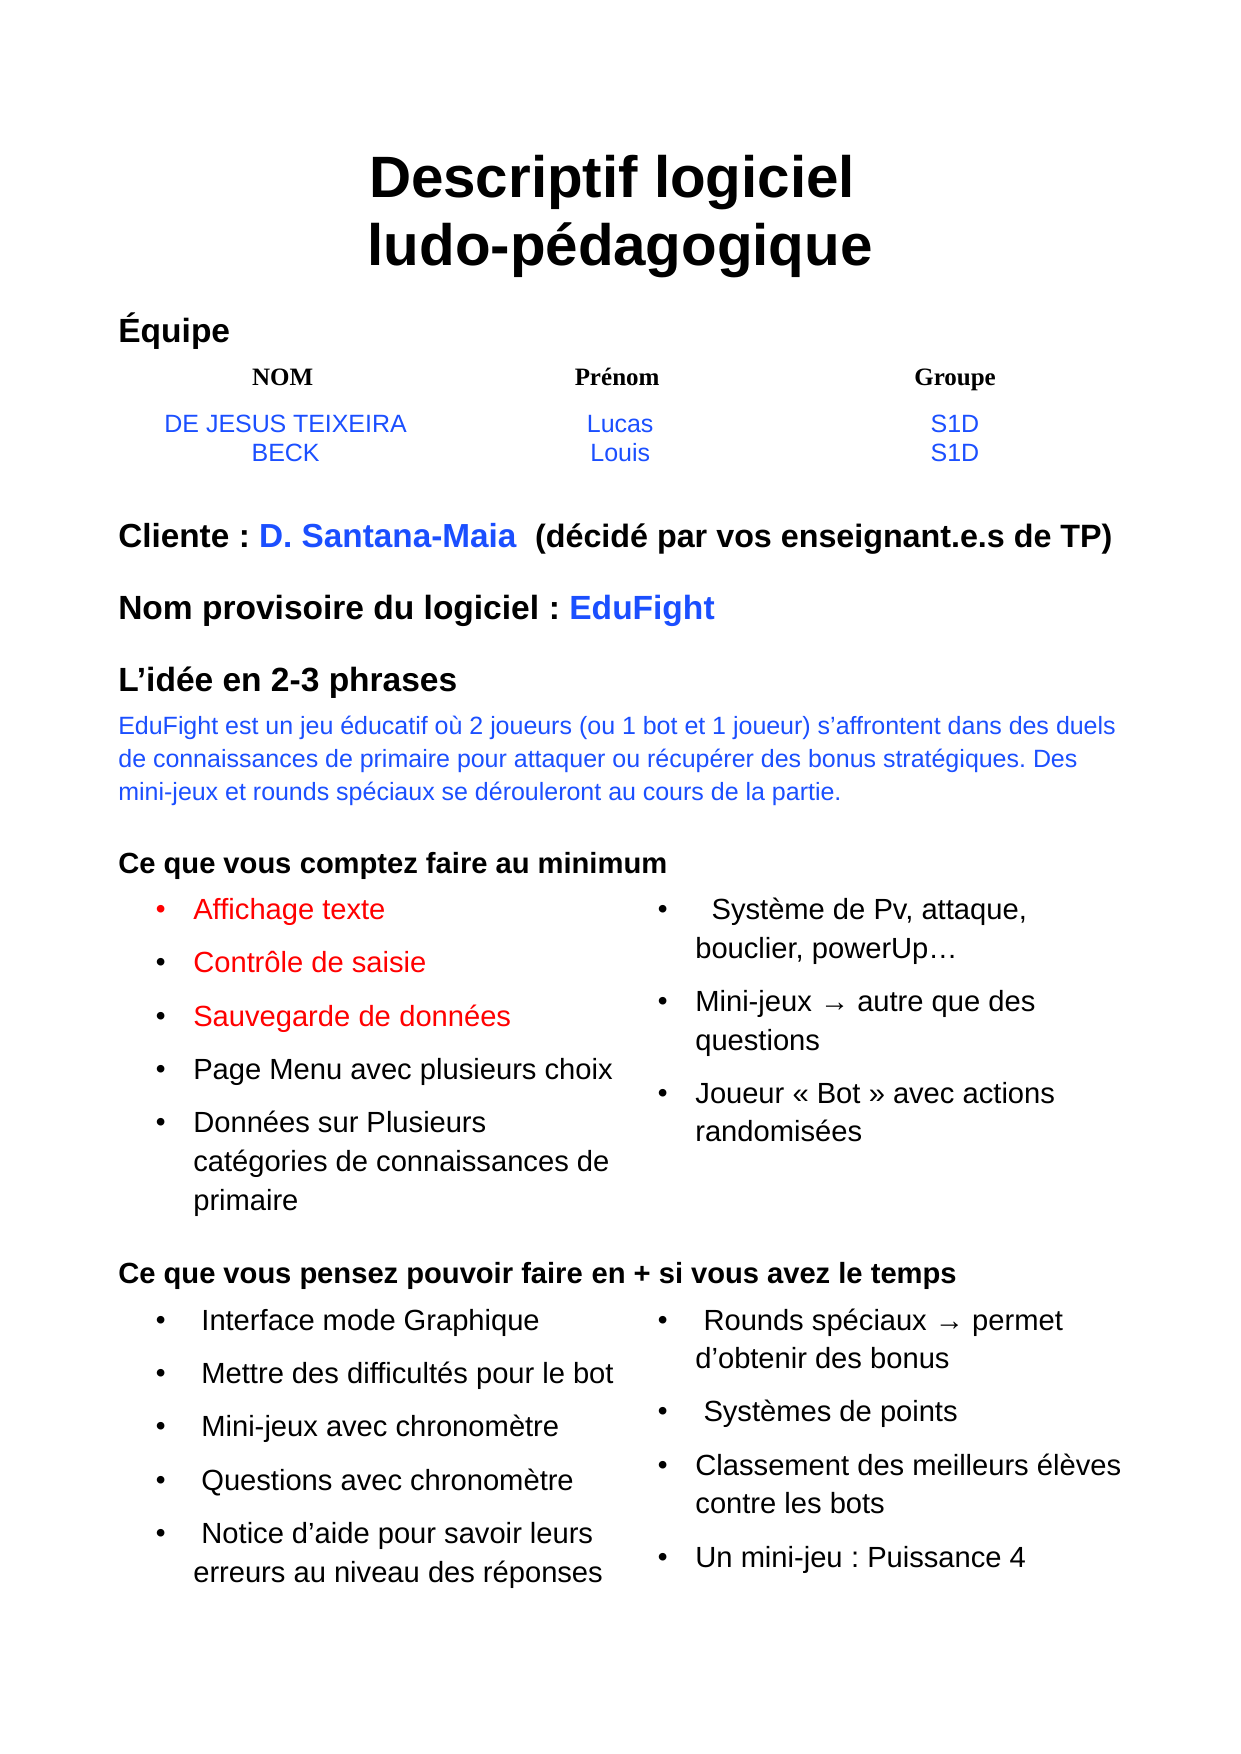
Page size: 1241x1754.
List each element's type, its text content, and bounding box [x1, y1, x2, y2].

subtitle Ce que vous pensez pouvoir faire en + si vous avez le temps [118, 1256, 1122, 1290]
subtitle Nom provisoire du logiciel : EduFight [118, 588, 1122, 627]
list Mini-jeux avec chronomètre [156, 1409, 620, 1443]
table_cell S1D [788, 438, 1122, 467]
table_cell BECK [118, 438, 453, 467]
subtitle L’idée en 2-3 phrases [118, 660, 1122, 699]
table_header Groupe [788, 362, 1122, 409]
list Sauvegarde de données [156, 998, 620, 1032]
table_header NOM [118, 362, 453, 409]
list Systèmes de points [658, 1394, 1122, 1428]
list Joueur « Bot » avec actions randomisées [658, 1076, 1122, 1148]
subtitle Équipe [118, 311, 1122, 349]
list Notice d’aide pour savoir leurs erreurs au niveau des réponses [156, 1516, 620, 1588]
table_cell Lucas [453, 409, 787, 438]
list Contrôle de saisie [156, 945, 620, 979]
subtitle Cliente : D. Santana-Maia (décidé par vos enseignant.e.s de TP) [118, 516, 1122, 555]
text EduFight est un jeu éducatif où 2 joueurs (ou 1 bot et 1 joueur) s’affrontent dans des duels de connaissances de primaire pour attaquer ou récupérer des bonus stratégiques. Des mini-jeux et rounds spéciaux se dérouleront au cours de la partie. [118, 711, 1122, 806]
table_cell DE JESUS TEIXEIRA [118, 409, 453, 438]
list Un mini-jeu : Puissance 4 [658, 1539, 1122, 1573]
subtitle Ce que vous comptez faire au minimum [118, 846, 1122, 879]
list Mini-jeux → autre que des questions [658, 984, 1122, 1056]
list Page Menu avec plusieurs choix [156, 1052, 620, 1086]
list Interface mode Graphique [156, 1302, 620, 1336]
list Système de Pv, attaque, bouclier, powerUp… [658, 892, 1122, 964]
list Classement des meilleurs élèves contre les bots [658, 1448, 1122, 1520]
table_cell Louis [453, 438, 787, 467]
list Données sur Plusieurs catégories de connaissances de primaire [156, 1105, 620, 1216]
list Mettre des difficultés pour le bot [156, 1356, 620, 1389]
table_cell S1D [788, 409, 1122, 438]
table_header Prénom [453, 362, 787, 409]
list Affichage texte [156, 892, 620, 926]
list Rounds spéciaux → permet d’obtenir des bonus [658, 1302, 1122, 1375]
title Descriptif logiciel ludo-pédagogique [118, 143, 1122, 277]
list Questions avec chronomètre [156, 1462, 620, 1496]
